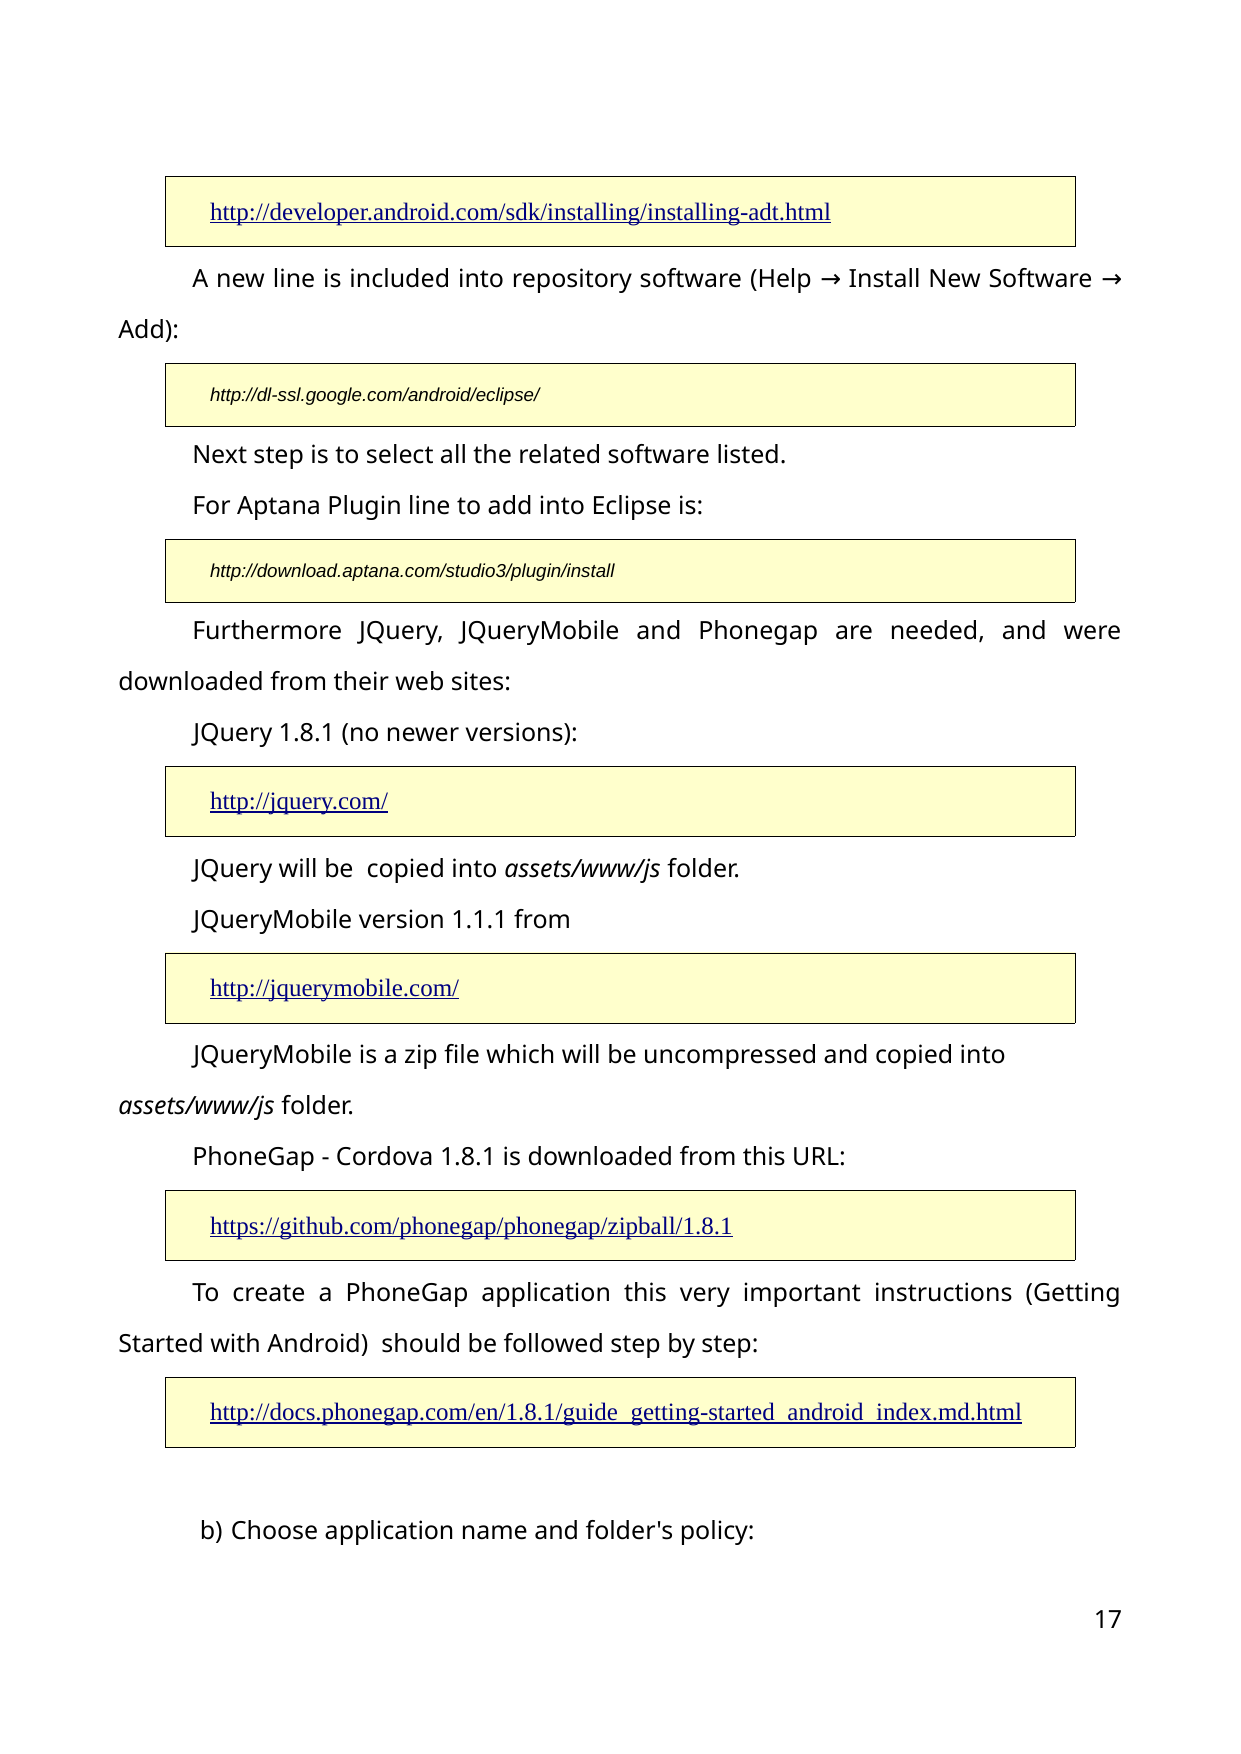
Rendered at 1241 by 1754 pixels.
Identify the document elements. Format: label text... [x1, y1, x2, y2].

text Furthermore JQuery, JQueryMobile and Phonegap are needed, and were downloaded from their web sites: [118, 613, 1122, 698]
text For Aptana Plugin line to add into Eclipse is: [118, 488, 1122, 522]
list Choose application name and folder's policy: [193, 1512, 1122, 1546]
text http://docs.phonegap.com/en/1.8.1/guide_getting-started_android_index.md.html [166, 1378, 1075, 1447]
list JQuery will be copied into assets/www/js folder. [156, 850, 1122, 884]
list JQueryMobile version 1.1.1 from [156, 901, 1122, 935]
text http://developer.android.com/sdk/installing/installing-adt.html [166, 177, 1075, 246]
text http://download.aptana.com/studio3/plugin/install [166, 540, 1075, 602]
list JQueryMobile is a zip file which will be uncompressed and copied into [156, 1037, 1122, 1071]
text assets/www/js folder. [118, 1088, 1122, 1122]
text Next step is to select all the related software listed. [118, 437, 1122, 471]
text PhoneGap - Cordova 1.8.1 is downloaded from this URL: [118, 1139, 1122, 1173]
text https://github.com/phonegap/phonegap/zipball/1.8.1 [166, 1191, 1075, 1260]
text To create a PhoneGap application this very important instructions (Getting Started with Android) should be followed step by step: [118, 1275, 1122, 1360]
text http://dl-ssl.google.com/android/eclipse/ [166, 364, 1075, 426]
list JQuery 1.8.1 (no newer versions): [156, 715, 1122, 749]
text http://jquery.com/ [166, 767, 1075, 836]
text A new line is included into repository software (Help → Install New Software → Add): [118, 261, 1122, 346]
text http://jquerymobile.com/ [166, 954, 1075, 1023]
